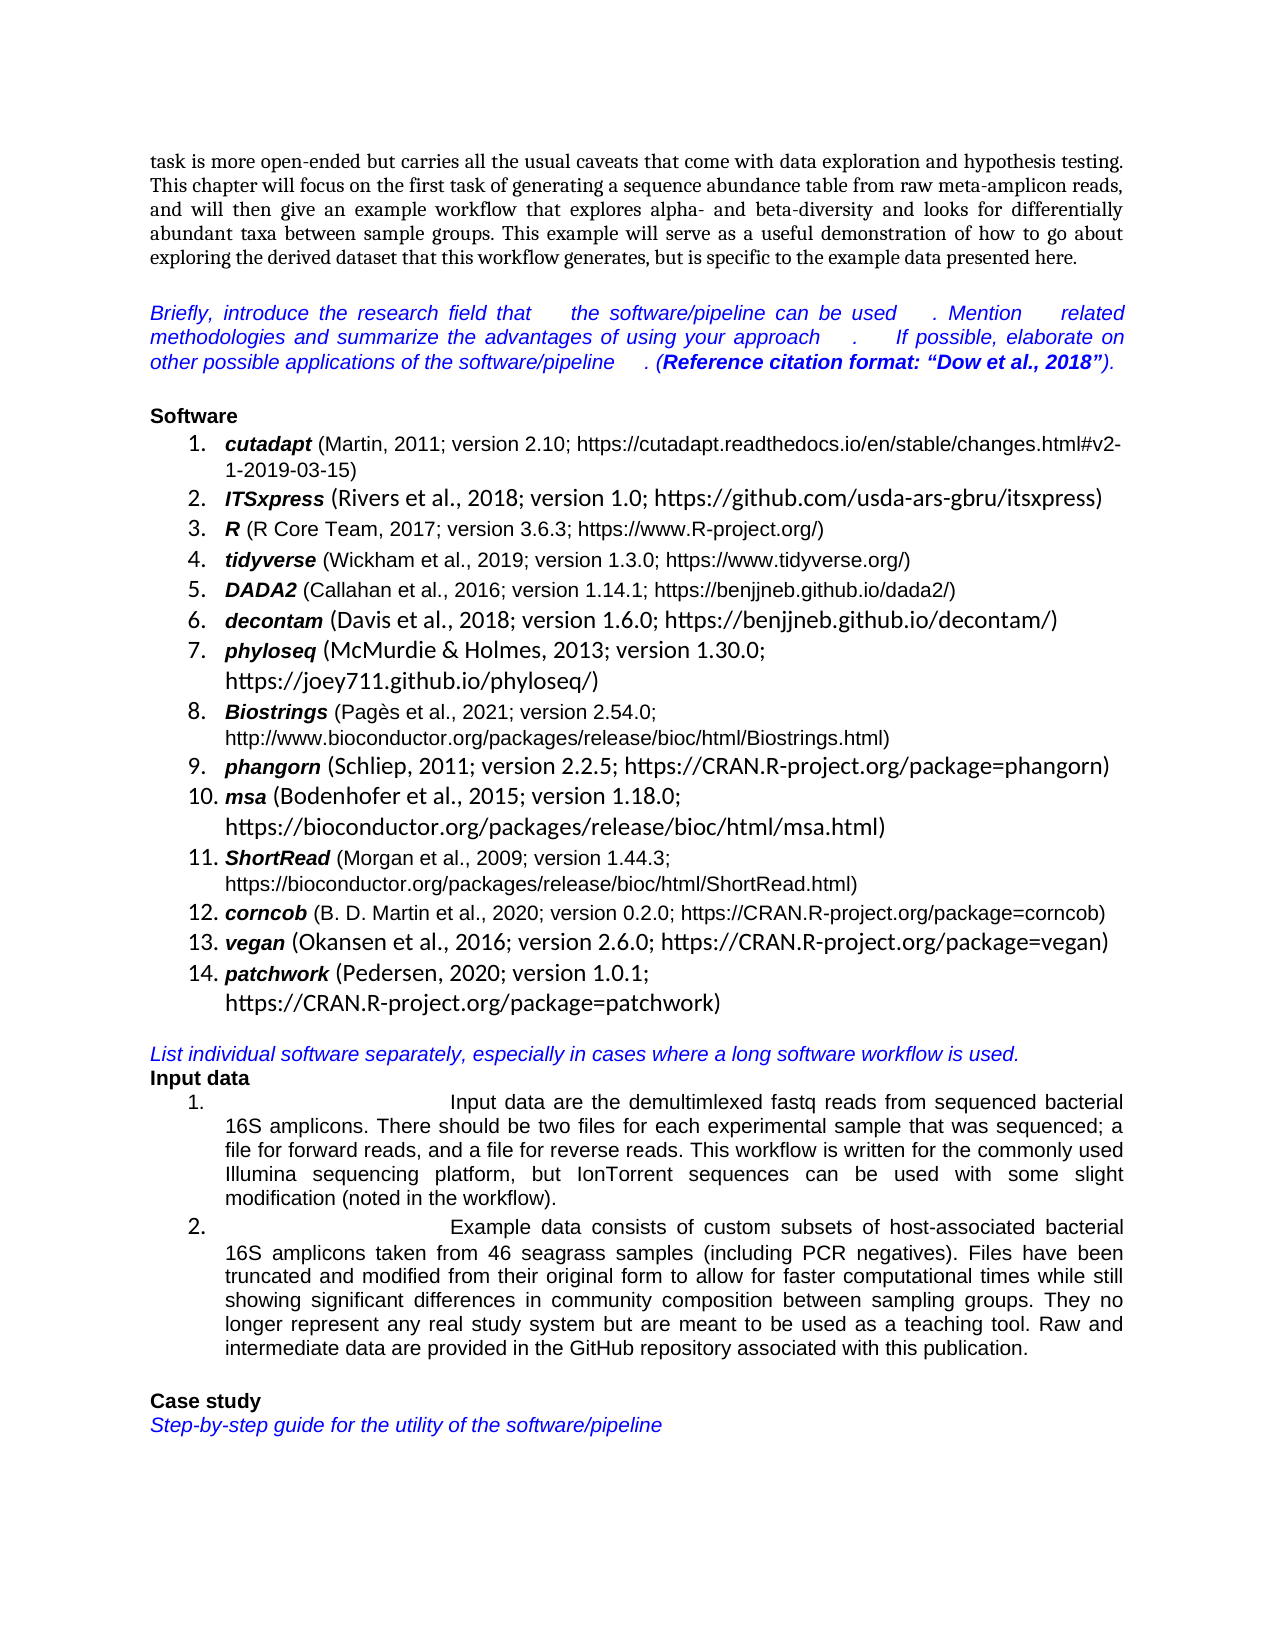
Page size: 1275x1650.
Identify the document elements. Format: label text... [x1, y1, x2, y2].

text task is more open-ended but carries all the usual caveats that come with data exploration and hypothesis testing. This chapter will focus on the first task of generating a sequence abundance table from raw meta-amplicon reads, and will then give an example workflow that explores alpha- and beta-diversity and looks for differentially abundant taxa between sample groups. This example will serve as a useful demonstration of how to go about exploring the derived dataset that this workflow generates, but is specific to the example data presented here. [150, 150, 1125, 270]
text Software [150, 403, 1125, 427]
list cutadapt (Martin, 2011; version 2.10; https://cutadapt.readthedocs.io/en/stable/changes.html#v2-1-2019-03-15) [187, 427, 1125, 482]
list corncob (B. D. Martin et al., 2020; version 0.2.0; https://CRAN.R-project.org/package=corncob) [187, 896, 1125, 927]
list phyloseq (McMurdie & Holmes, 2013; version 1.30.0; https://joey711.github.io/phyloseq/) [187, 634, 1125, 696]
list Input data are the demultimlexed fastq reads from sequenced bacterial 16S amplicons. There should be two files for each experimental sample that was sequenced; a file for forward reads, and a file for reverse reads. This workflow is written for the commonly used Illumina sequencing platform, but IonTorrent sequences can be used with some slight modification (noted in the workflow). [187, 1090, 1125, 1210]
list ShortRead (Morgan et al., 2009; version 1.44.3; https://bioconductor.org/packages/release/bioc/html/ShortRead.html) [187, 842, 1125, 896]
text List individual software separately, especially in cases where a long software workflow is used. [150, 1042, 1125, 1066]
text Briefly, introduce the research field that the software/pipeline can be used . Mention related methodologies and summarize the advantages of using your approach . If possible, elaborate on other possible applications of the software/pipeline . (Reference citation format: “Dow et al., 2018”). [150, 300, 1125, 375]
list DADA2 (Callahan et al., 2016; version 1.14.1; https://benjjneb.github.io/dada2/) [187, 573, 1125, 604]
list decontam (Davis et al., 2018; version 1.6.0; https://benjjneb.github.io/decontam/) [187, 604, 1125, 634]
list patchwork (Pedersen, 2020; version 1.0.1; https://CRAN.R-project.org/package=patchwork) [187, 957, 1125, 1018]
list Example data consists of custom subsets of host-associated bacterial 16S amplicons taken from 46 seagrass samples (including PCR negatives). Files have been truncated and modified from their original form to allow for faster computational times while still showing significant differences in community composition between sampling groups. They no longer represent any real study system but are meant to be used as a teaching tool. Raw and intermediate data are provided in the GitHub repository associated with this publication. [187, 1210, 1125, 1360]
list msa (Bodenhofer et al., 2015; version 1.18.0; https://bioconductor.org/packages/release/bioc/html/msa.html) [187, 781, 1125, 842]
list phangorn (Schliep, 2011; version 2.2.5; https://CRAN.R-project.org/package=phangorn) [187, 750, 1125, 781]
text Input data [150, 1066, 1125, 1090]
text Case study [150, 1389, 1125, 1413]
list R (R Core Team, 2017; version 3.6.3; https://www.R-project.org/) [187, 512, 1125, 543]
text Step-by-step guide for the utility of the software/pipeline [150, 1413, 1125, 1437]
list Biostrings (Pagès et al., 2021; version 2.54.0; http://www.bioconductor.org/packages/release/bioc/html/Biostrings.html) [187, 696, 1125, 750]
list vegan (Okansen et al., 2016; version 2.6.0; https://CRAN.R-project.org/package=vegan) [187, 927, 1125, 957]
list tidyverse (Wickham et al., 2019; version 1.3.0; https://www.tidyverse.org/) [187, 543, 1125, 573]
list ITSxpress (Rivers et al., 2018; version 1.0; https://github.com/usda-ars-gbru/itsxpress) [187, 482, 1125, 512]
